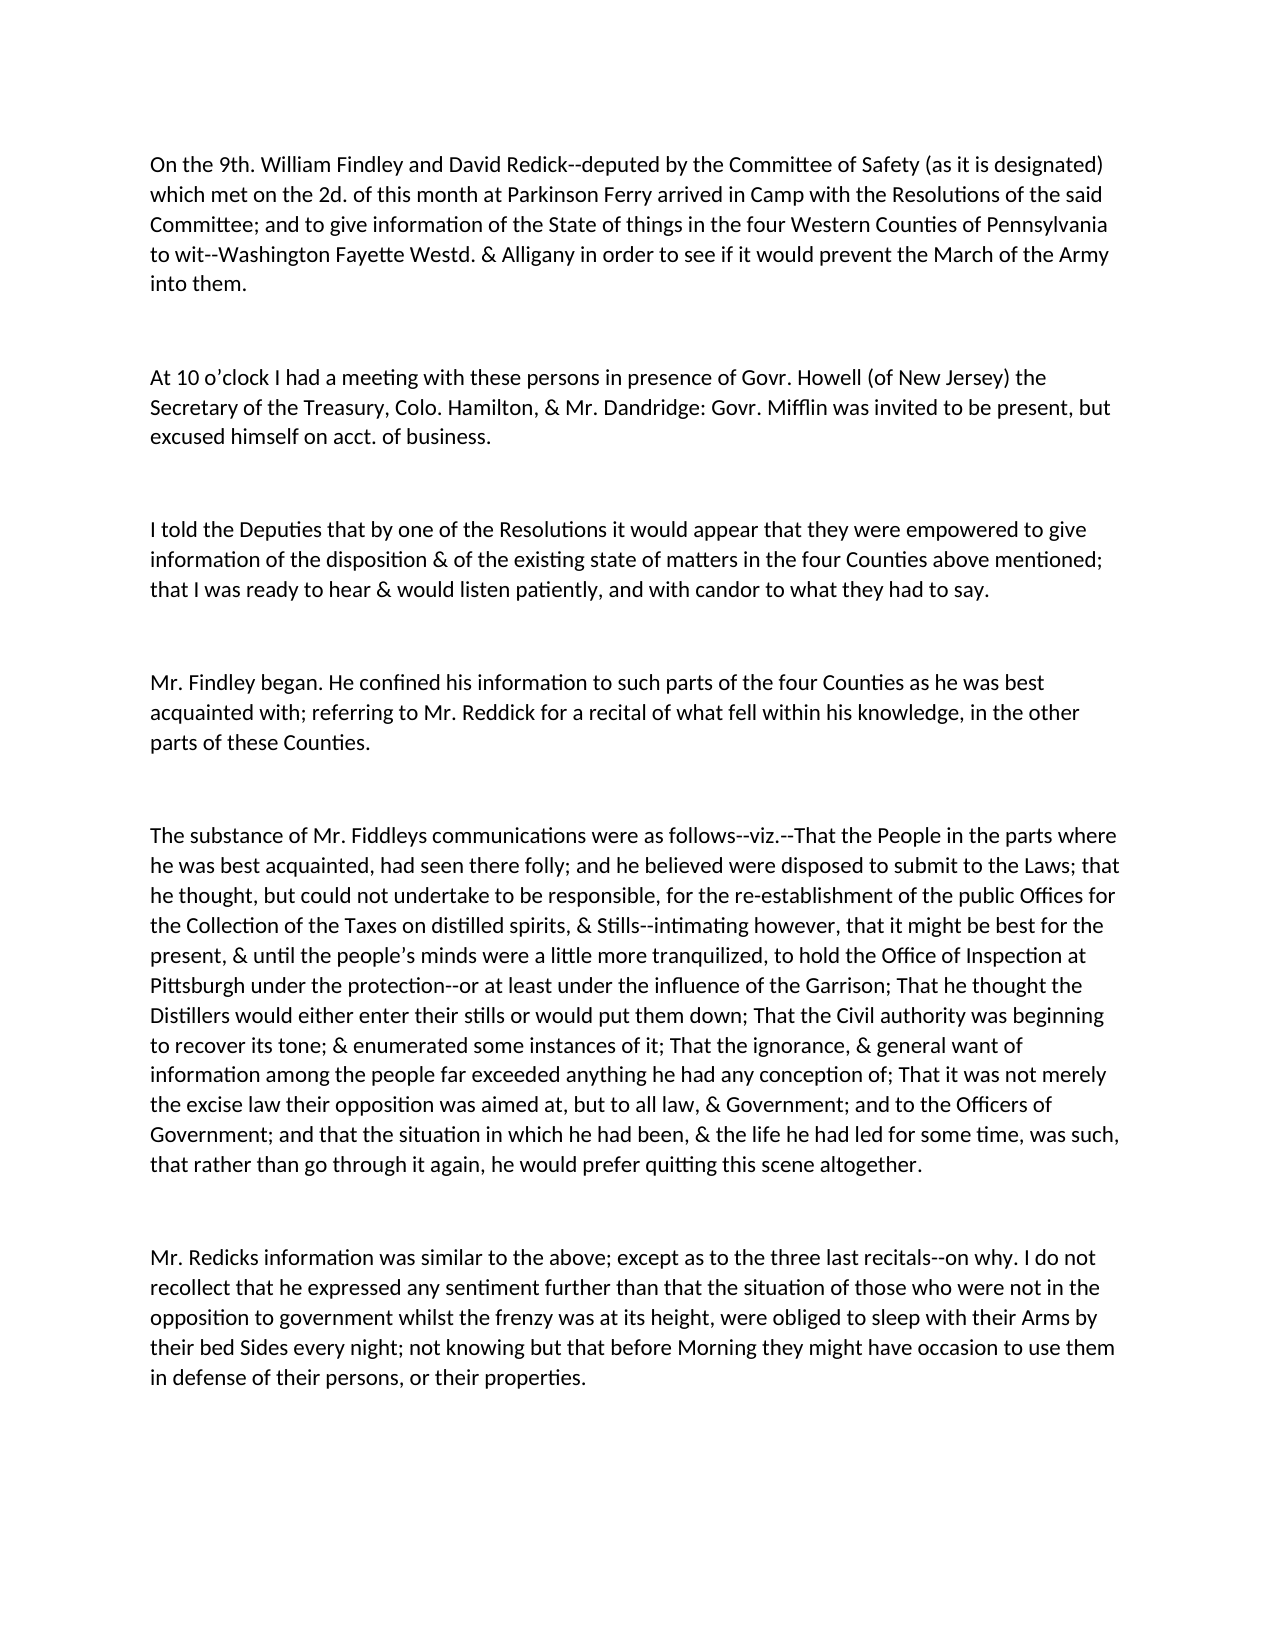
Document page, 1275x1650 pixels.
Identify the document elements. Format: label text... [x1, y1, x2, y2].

text At 10 o’clock I had a meeting with these persons in presence of Govr. Howell (of New Jersey) the Secretary of the Treasury, Colo. Hamilton, & Mr. Dandridge: Govr. Mifflin was invited to be present, but excused himself on acct. of business. [150, 363, 1125, 451]
text On the 9th. William Findley and David Redick--deputed by the Committee of Safety (as it is designated) which met on the 2d. of this month at Parkinson Ferry arrived in Camp with the Resolutions of the said Committee; and to give information of the State of things in the four Western Counties of Pennsylvania to wit--Washington Fayette Westd. & Alligany in order to see if it would prevent the March of the Army into them. [150, 150, 1125, 298]
text I told the Deputies that by one of the Resolutions it would appear that they were empowered to give information of the disposition & of the existing state of matters in the four Counties above mentioned; that I was ready to hear & would listen patiently, and with candor to what they had to say. [150, 516, 1125, 603]
text The substance of Mr. Fiddleys communications were as follows--viz.--That the People in the parts where he was best acquainted, had seen there folly; and he believed were disposed to submit to the Laws; that he thought, but could not undertake to be responsible, for the re-establishment of the public Offices for the Collection of the Taxes on distilled spirits, & Stills--intimating however, that it might be best for the present, & until the people’s minds were a little more tranquilized, to hold the Office of Inspection at Pittsburgh under the protection--or at least under the influence of the Garrison; That he thought the Distillers would either enter their stills or would put them down; That the Civil authority was beginning to recover its tone; & enumerated some instances of it; That the ignorance, & general want of information among the people far exceeded anything he had any conception of; That it was not merely the excise law their opposition was aimed at, but to all law, & Government; and to the Officers of Government; and that the situation in which he had been, & the life he had led for some time, was such, that rather than go through it again, he would prefer quitting this scene altogether. [150, 821, 1125, 1178]
text Mr. Redicks information was similar to the above; except as to the three last recitals--on why. I do not recollect that he expressed any sentiment further than that the situation of those who were not in the opposition to government whilst the frenzy was at its height, were obliged to sleep with their Arms by their bed Sides every night; not knowing but that before Morning they might have occasion to use them in defense of their persons, or their properties. [150, 1243, 1125, 1391]
text Mr. Findley began. He confined his information to such parts of the four Counties as he was best acquainted with; referring to Mr. Reddick for a recital of what fell within his knowledge, in the other parts of these Counties. [150, 668, 1125, 756]
